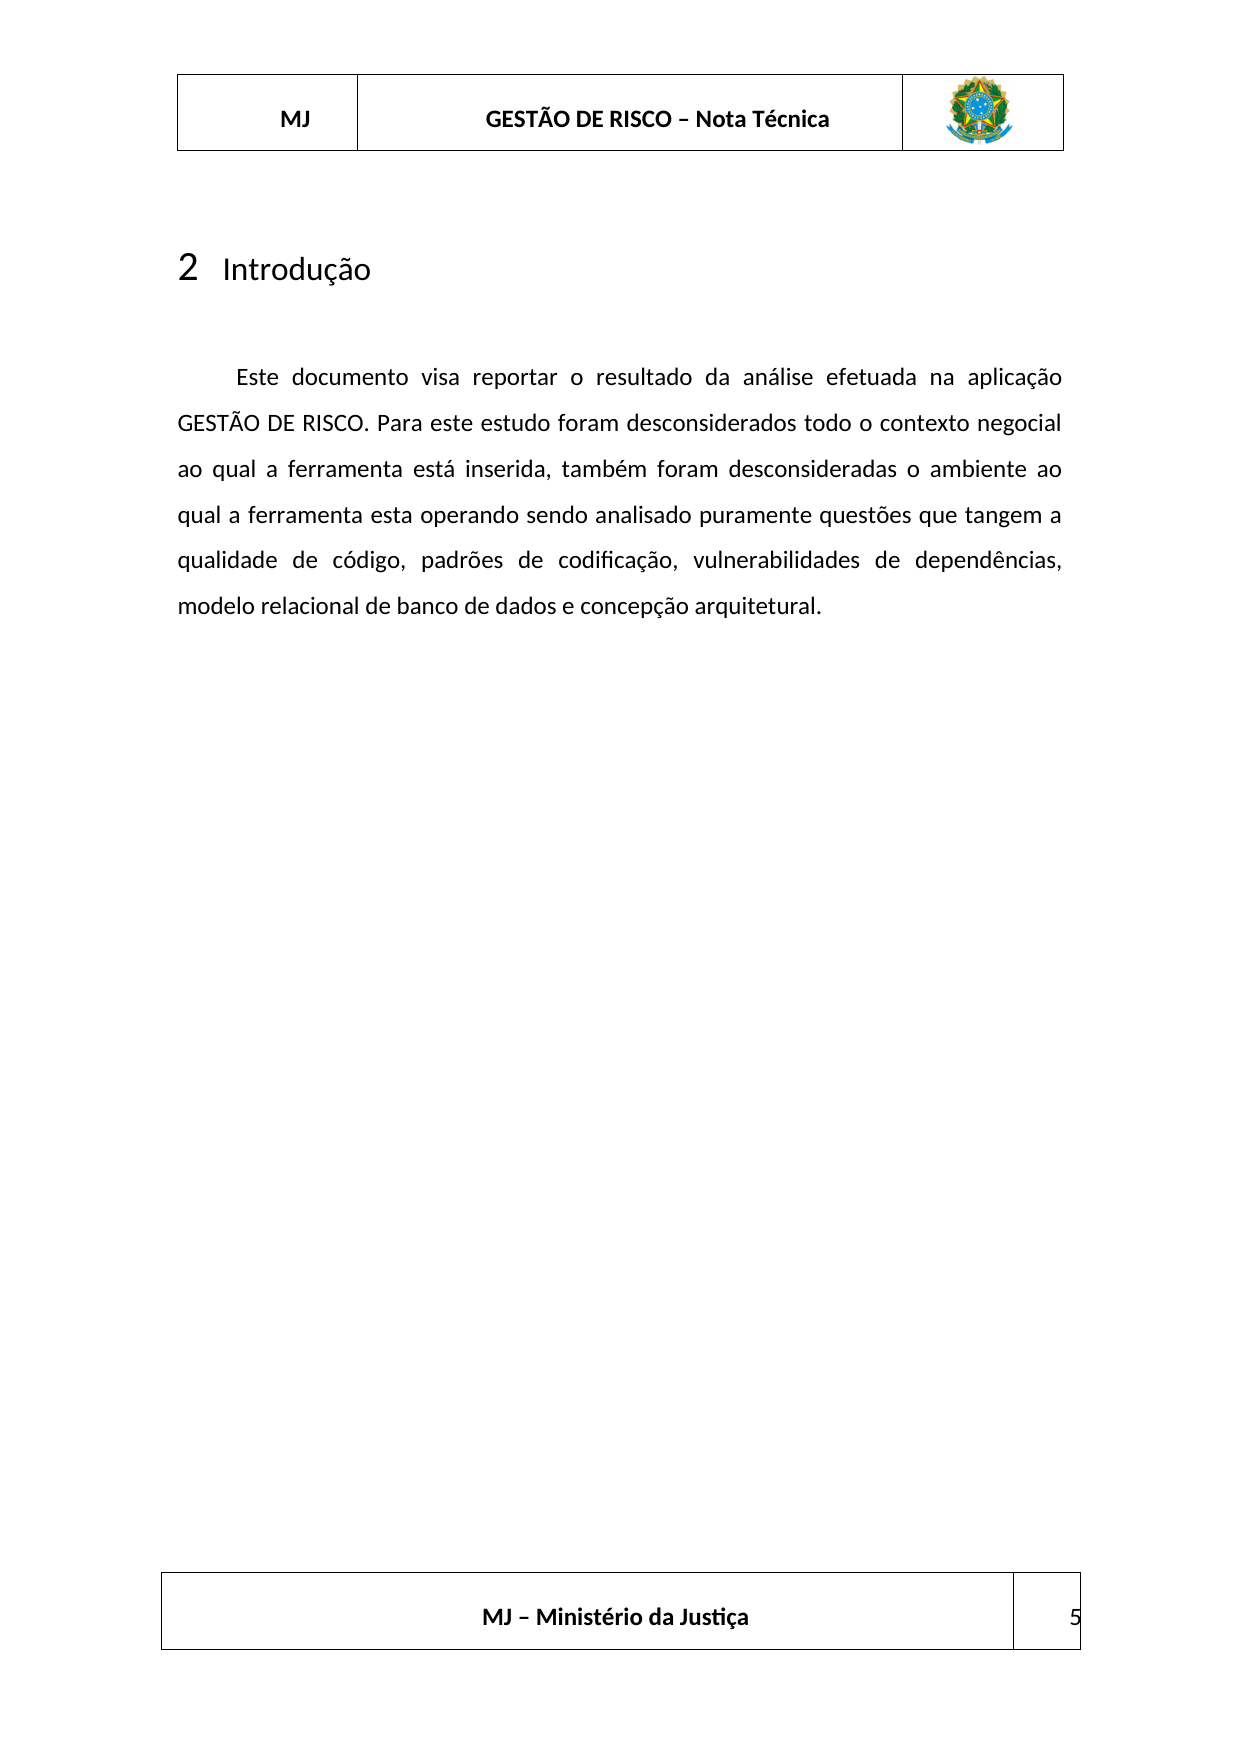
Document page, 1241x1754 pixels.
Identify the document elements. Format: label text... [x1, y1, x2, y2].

picture [944, 75, 1020, 149]
text Este documento visa reportar o resultado da análise efetuada na aplicação GESTÃO DE RISCO. Para este estudo foram desconsiderados todo o contexto negocial ao qual a ferramenta está inserida, também foram desconsideradas o ambiente ao qual a ferramenta esta operando sendo analisado puramente questões que tangem a qualidade de código, padrões de codificação, vulnerabilidades de dependências, modelo relacional de banco de dados e concepção arquitetural. [177, 362, 1063, 621]
subtitle Introdução [177, 239, 1063, 290]
